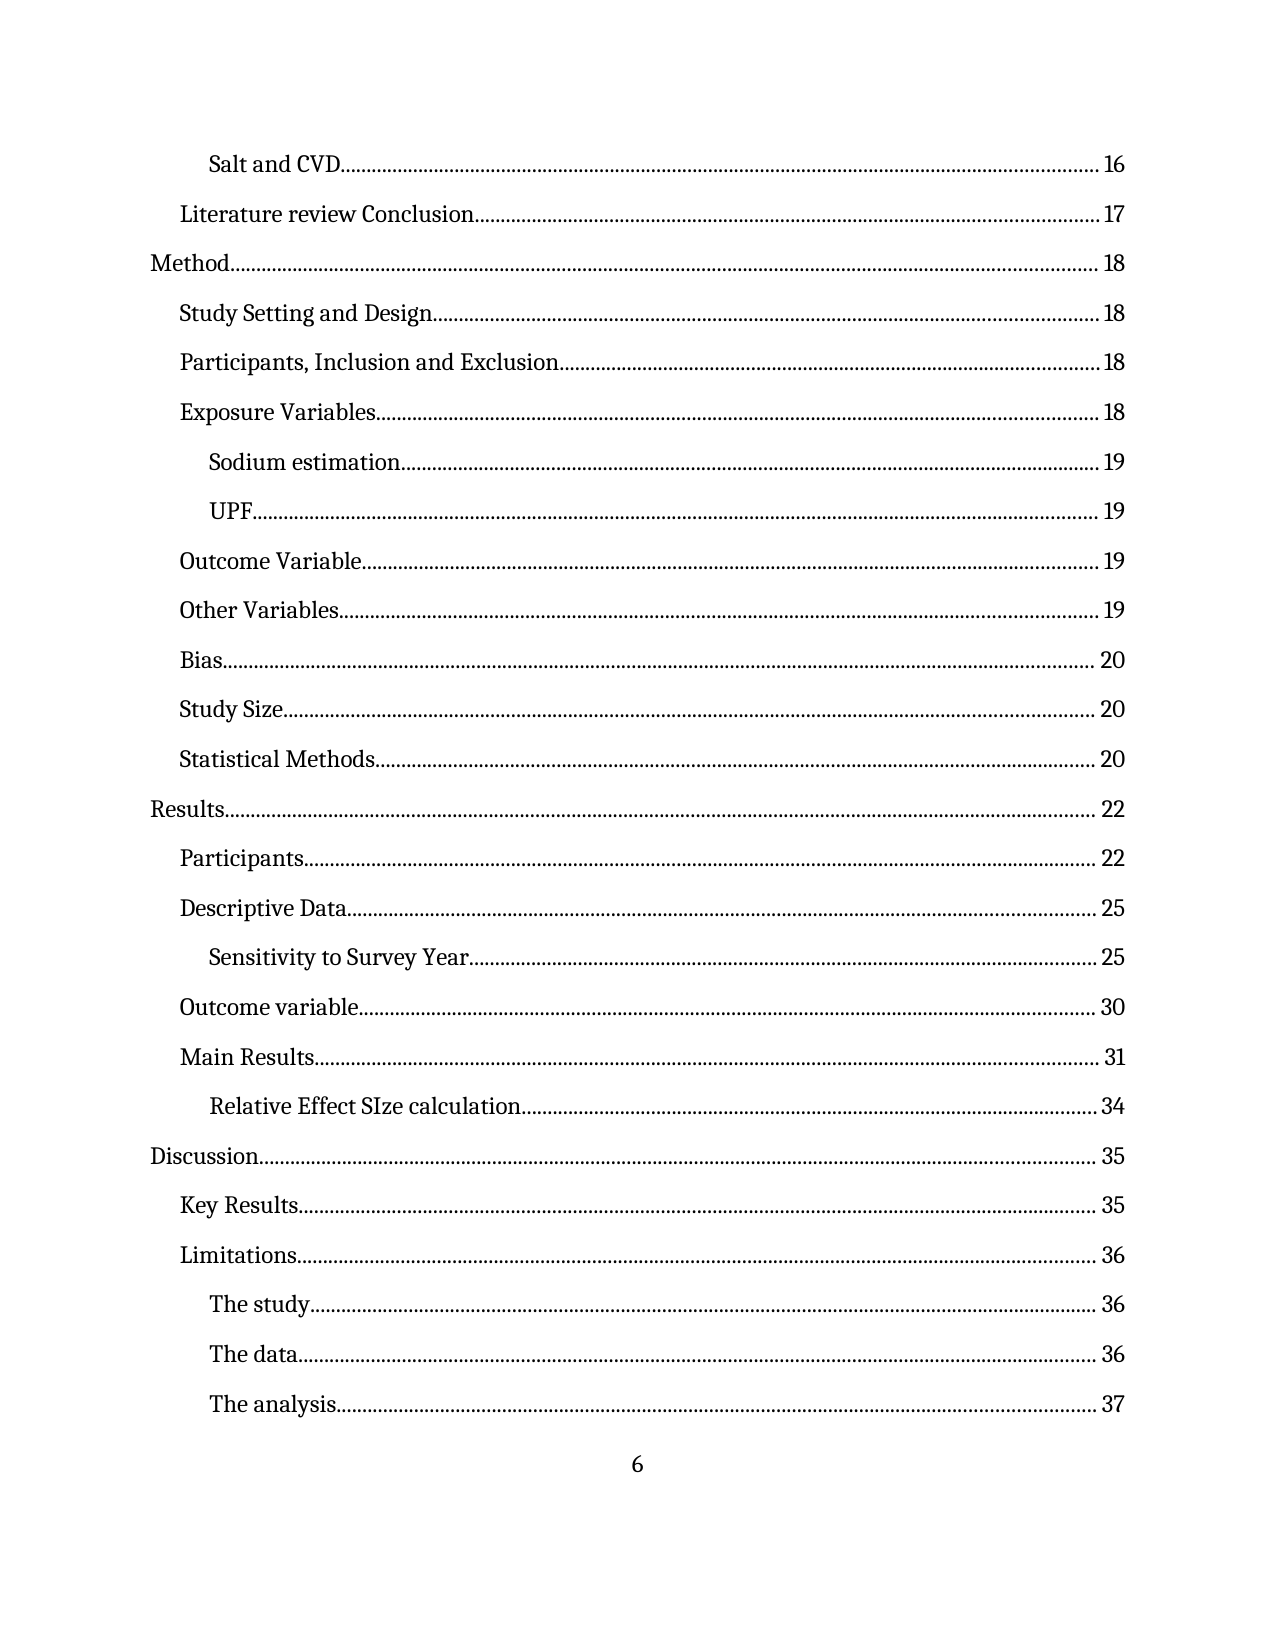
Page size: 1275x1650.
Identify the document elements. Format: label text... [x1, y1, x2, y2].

text Results 22 [150, 794, 1125, 823]
text Descriptive Data 25 [179, 894, 1125, 922]
text Outcome variable 30 [179, 993, 1125, 1022]
text Sensitivity to Survey Year 25 [209, 943, 1125, 972]
text Outcome Variable 19 [179, 547, 1125, 575]
text Key Results 35 [179, 1191, 1125, 1220]
text UPF 19 [209, 497, 1125, 526]
text Limitations 36 [179, 1241, 1125, 1269]
text Method 18 [150, 249, 1125, 278]
text Literature review Conclusion 17 [179, 199, 1125, 228]
text Participants, Inclusion and Exclusion 18 [179, 348, 1125, 377]
text Other Variables 19 [179, 596, 1125, 625]
text Bias 20 [179, 646, 1125, 674]
text Relative Effect SIze calculation 34 [209, 1092, 1125, 1121]
text Main Results 31 [179, 1042, 1125, 1071]
text The study 36 [209, 1290, 1125, 1319]
text The analysis 37 [209, 1389, 1125, 1418]
text Sodium estimation 19 [209, 447, 1125, 476]
text Study Size 20 [179, 695, 1125, 724]
text Discussion 35 [150, 1142, 1125, 1170]
text Participants 22 [179, 844, 1125, 873]
text Salt and CVD 16 [209, 150, 1125, 179]
text Study Setting and Design 18 [179, 299, 1125, 327]
text Statistical Methods 20 [179, 745, 1125, 774]
text The data 36 [209, 1340, 1125, 1369]
text Exposure Variables 18 [179, 398, 1125, 427]
